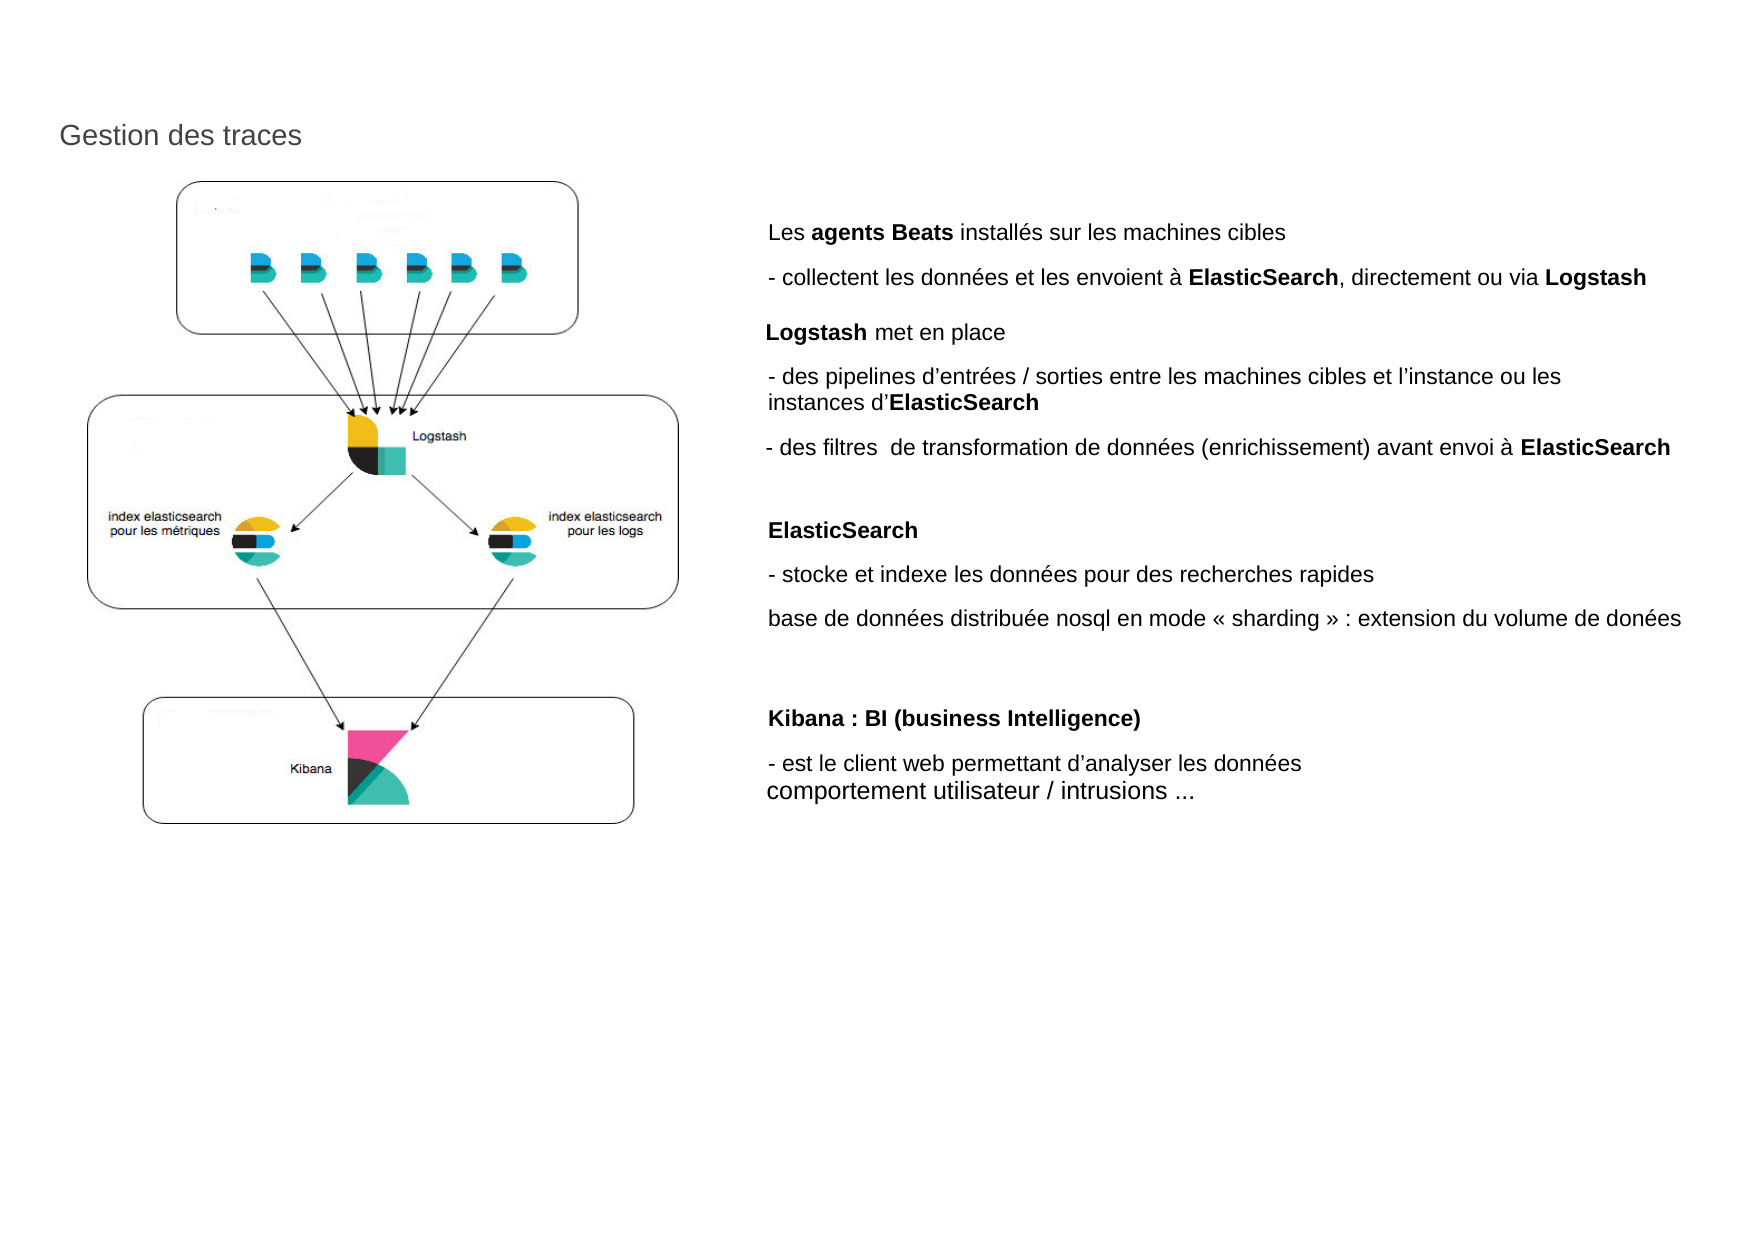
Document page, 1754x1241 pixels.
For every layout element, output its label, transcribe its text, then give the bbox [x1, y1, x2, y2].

text [59, 319, 87, 345]
text - des filtres de transformation de données (enrichissement) avant envoi à ElasticSearch [679, 433, 1695, 460]
text Logstash met en place [679, 319, 1695, 345]
text - des pipelines d’entrées / sorties entre les machines cibles et l’instance ou les instances d’ElasticSearch [679, 363, 1695, 416]
text - collectent les données et les envoient à ElasticSearch, directement ou via Logstash [679, 264, 1695, 290]
text Les agents Beats installés sur les machines cibles [679, 217, 1695, 246]
picture [87, 181, 679, 824]
text [59, 517, 87, 544]
subtitle Gestion des traces [59, 118, 1695, 152]
text comportement utilisateur / intrusions ... [679, 776, 1695, 804]
text ElasticSearch [679, 517, 1695, 544]
text Kibana : BI (business Intelligence) [679, 705, 1695, 732]
text [59, 705, 87, 732]
text - est le client web permettant d’analyser les données [679, 749, 1695, 776]
text - stocke et indexe les données pour des recherches rapides [679, 561, 1695, 588]
text base de données distribuée nosql en mode « sharding » : extension du volume de donées [679, 605, 1695, 632]
